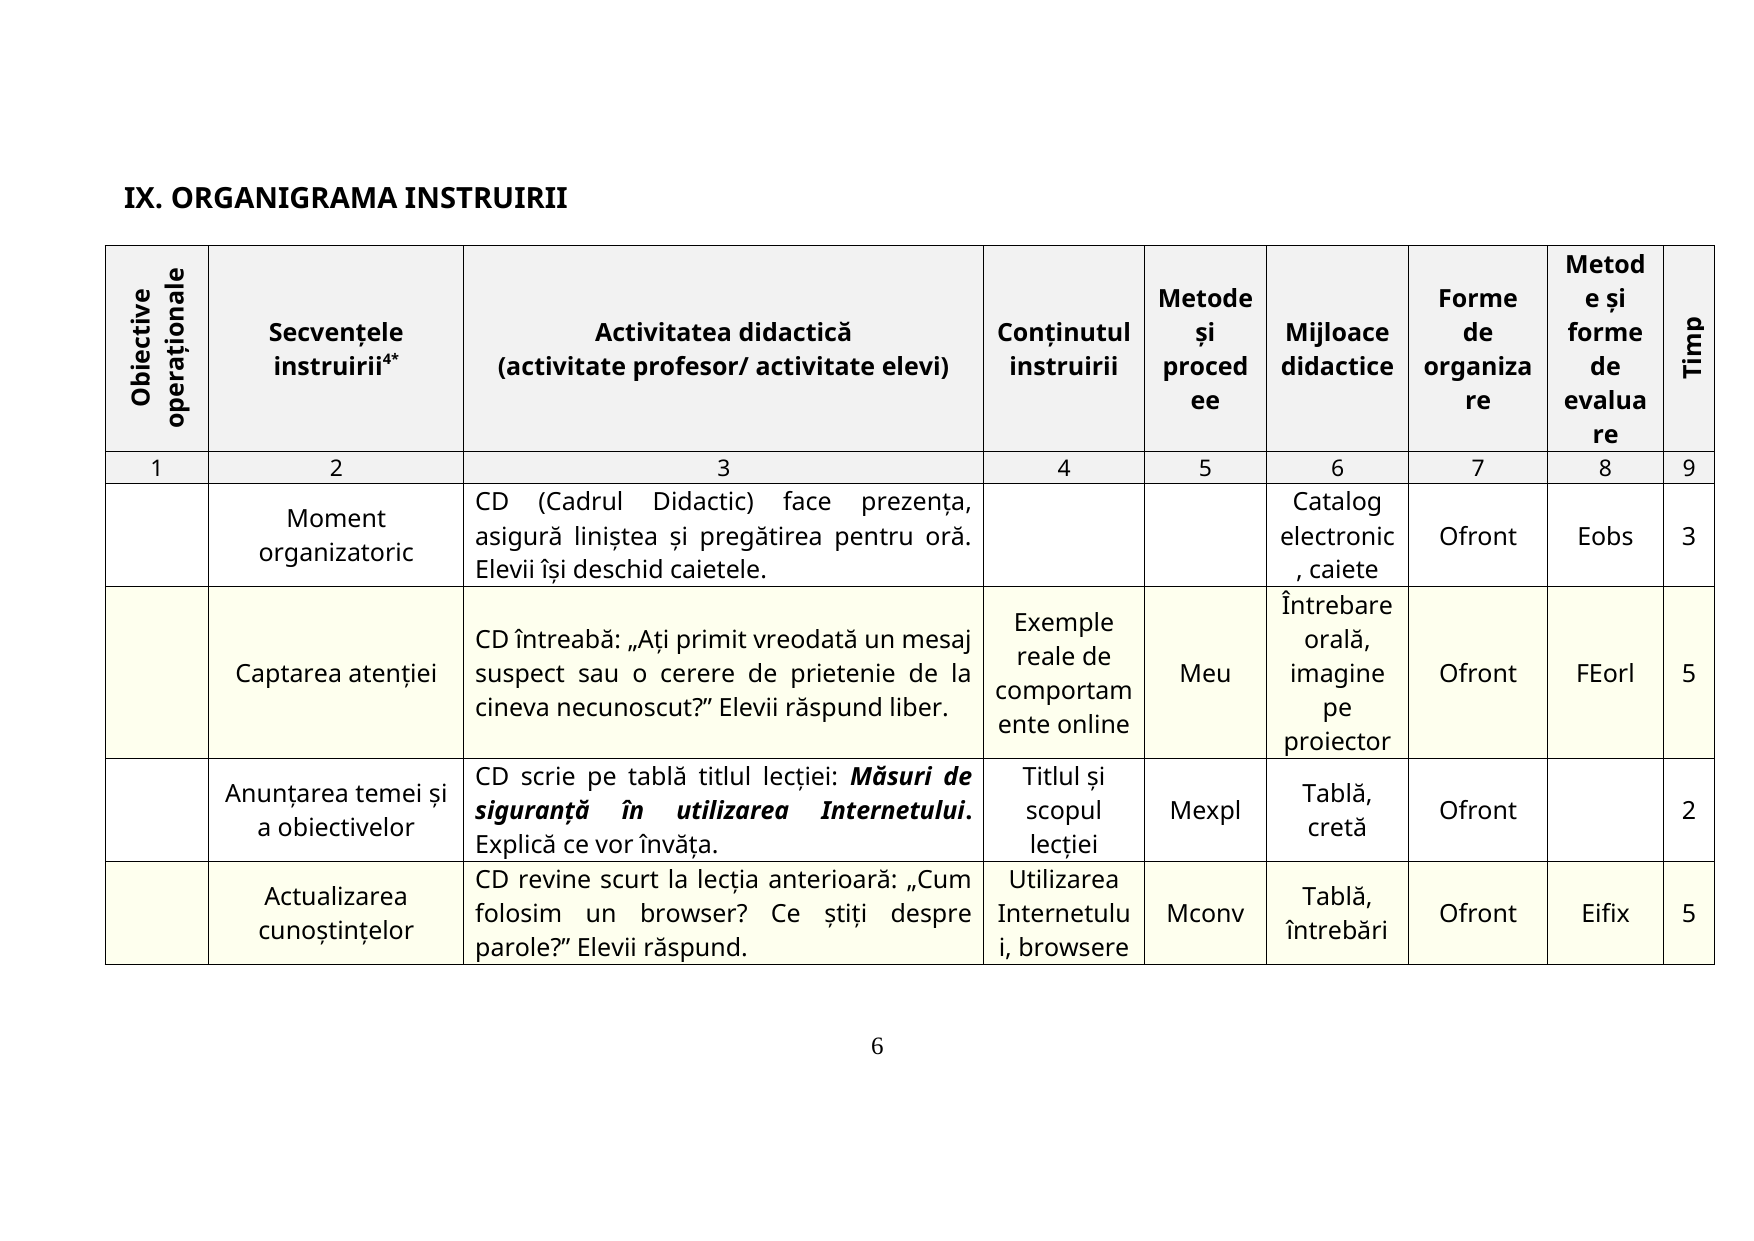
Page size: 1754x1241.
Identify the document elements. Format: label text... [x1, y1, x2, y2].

table_cell Ofront [1409, 484, 1547, 586]
table_cell Titlul și scopul lecției [984, 759, 1144, 861]
table_cell Eifix [1548, 862, 1663, 964]
table_cell Eobs [1548, 484, 1663, 586]
table_cell 3 [464, 452, 983, 483]
table_cell 6 [1267, 452, 1408, 483]
table_cell 5 [1145, 452, 1266, 483]
table_cell Tablă, cretă [1267, 759, 1408, 861]
table_cell CD (Cadrul Didactic) face prezența, asigură liniștea și pregătirea pentru oră. Elevii își deschid caietele. [464, 484, 983, 586]
table_cell [106, 862, 208, 964]
table_cell 5 [1664, 587, 1714, 758]
table_cell 4 [984, 452, 1144, 483]
table_cell CD scrie pe tablă titlul lecției: Măsuri de siguranță în utilizarea Internetului. Explică ce vor învăța. [464, 759, 983, 861]
table_cell [984, 484, 1144, 586]
table_cell Mexpl [1145, 759, 1266, 861]
table_cell Exemple reale de comportamente online [984, 587, 1144, 758]
table_cell 8 [1548, 452, 1663, 483]
table_cell 2 [209, 452, 463, 483]
table_cell Tablă, întrebări [1267, 862, 1408, 964]
table_cell Meu [1145, 587, 1266, 758]
table_header Timp [1664, 246, 1714, 451]
table_header Metode și procedee [1145, 246, 1266, 451]
table_header Activitatea didactică (activitate profesor/ activitate elevi) [464, 246, 983, 451]
table_cell Întrebare orală, imagine pe proiector [1267, 587, 1408, 758]
table_cell Ofront [1409, 759, 1547, 861]
table_cell FEorl [1548, 587, 1663, 758]
table_header Conţinutul instruirii [984, 246, 1144, 451]
table_header Mijloace didactice [1267, 246, 1408, 451]
table_cell [106, 587, 208, 758]
table_cell Captarea atenţiei [209, 587, 463, 758]
table_header Forme de organizare [1409, 246, 1547, 451]
table_cell CD întreabă: „Ați primit vreodată un mesaj suspect sau o cerere de prietenie de la cineva necunoscut?” Elevii răspund liber. [464, 587, 983, 758]
table_cell Ofront [1409, 587, 1547, 758]
table_cell CD revine scurt la lecția anterioară: „Cum folosim un browser? Ce știți despre parole?” Elevii răspund. [464, 862, 983, 964]
table_cell [106, 759, 208, 861]
table_header Metode și forme de evaluare [1548, 246, 1663, 451]
table_cell Utilizarea Internetului, browsere [984, 862, 1144, 964]
table_cell Anunţarea temei şi a obiectivelor [209, 759, 463, 861]
table_header Obiective operaționale [106, 246, 208, 451]
table_cell Moment organizatoric [209, 484, 463, 586]
table_cell 7 [1409, 452, 1547, 483]
table_cell [1548, 759, 1663, 861]
table_cell 3 [1664, 484, 1714, 586]
table_cell 9 [1664, 452, 1714, 483]
table_cell 5 [1664, 862, 1714, 964]
table_cell [1145, 484, 1266, 586]
table_cell 2 [1664, 759, 1714, 861]
table_cell Actualizarea cunoştinţelor [209, 862, 463, 964]
table_cell 1 [106, 452, 208, 483]
table_cell [106, 484, 208, 586]
table_header Secvenţele instruirii4* [209, 246, 463, 451]
text IX. ORGANIGRAMA INSTRUIRII [124, 177, 1630, 217]
table_cell Ofront [1409, 862, 1547, 964]
table_cell Catalog electronic, caiete [1267, 484, 1408, 586]
table_cell Mconv [1145, 862, 1266, 964]
